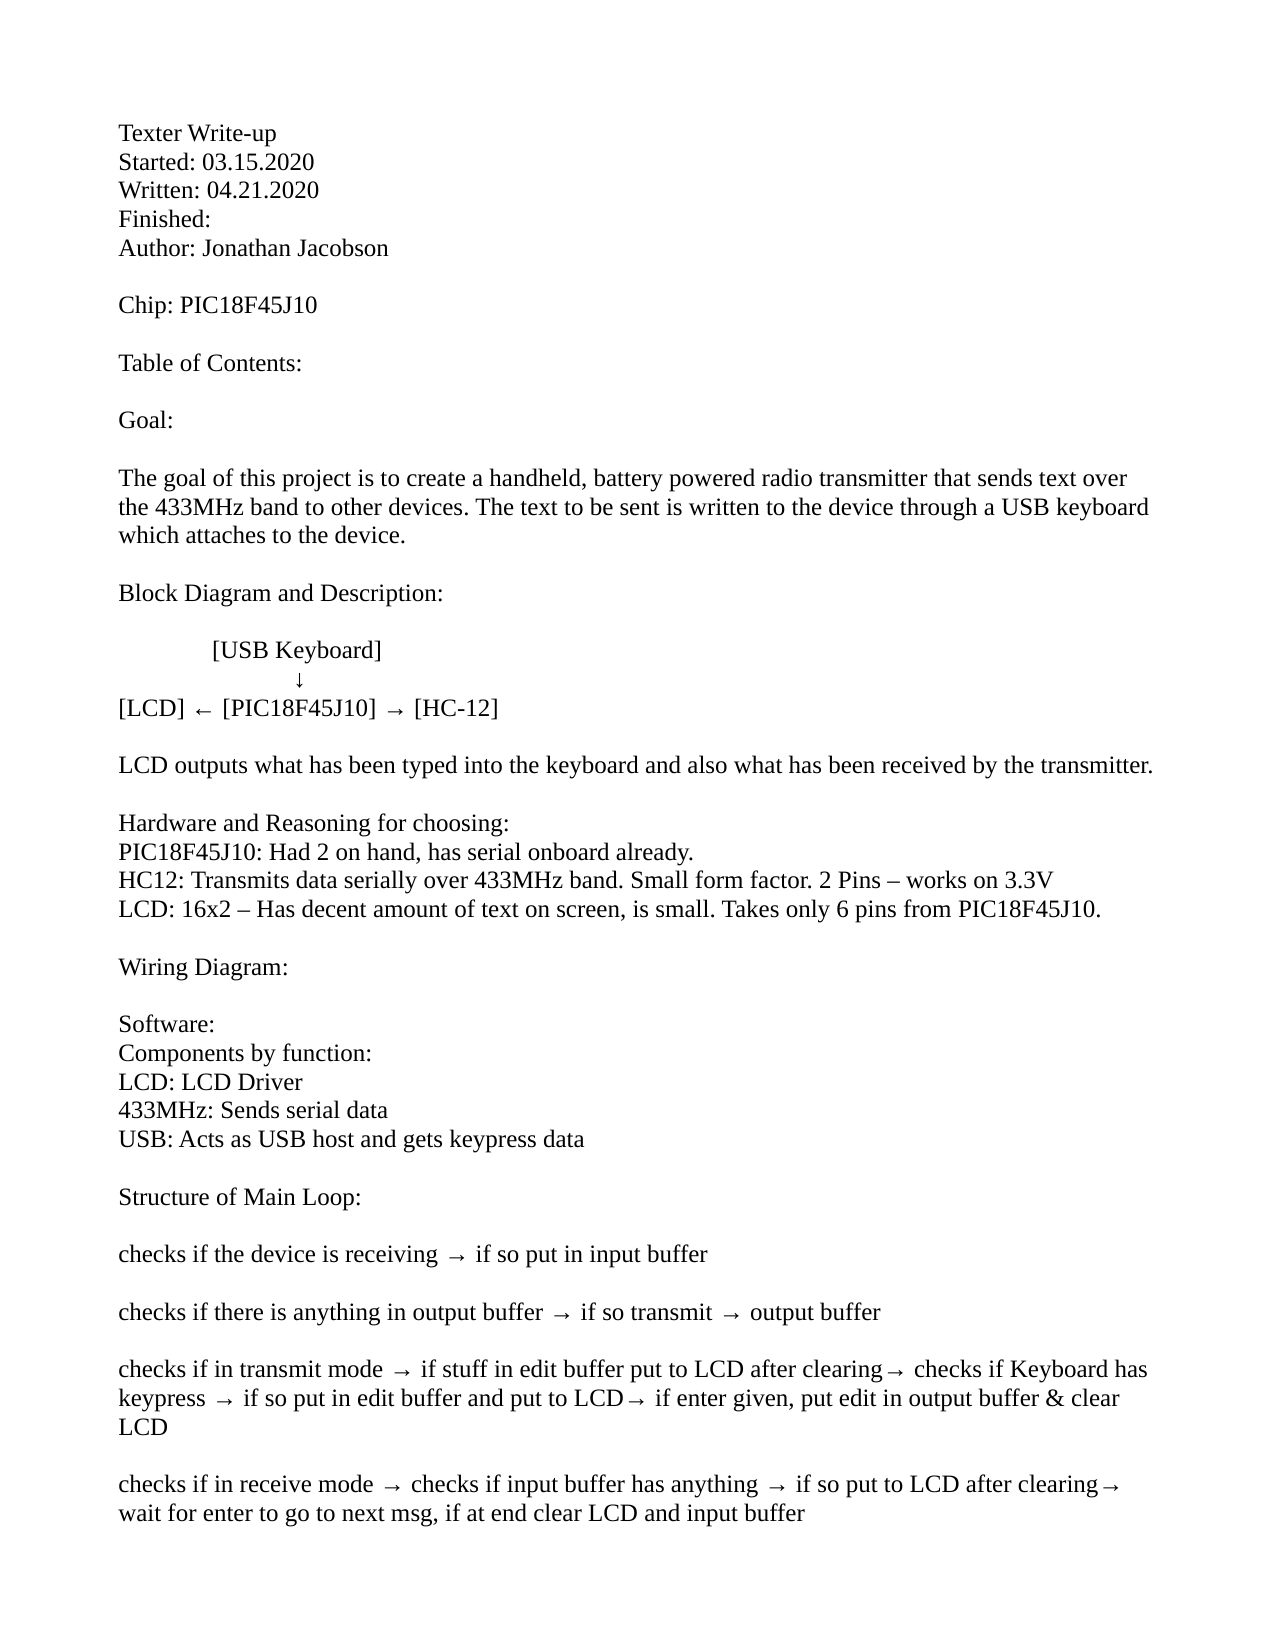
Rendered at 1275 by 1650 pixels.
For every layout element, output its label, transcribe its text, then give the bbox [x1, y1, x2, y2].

text [LCD] ← [PIC18F45J10] → [HC-12] [118, 693, 1157, 722]
text Started: 03.15.2020 [118, 147, 1157, 176]
text checks if in transmit mode → if stuff in edit buffer put to LCD after clearing→ checks if Keyboard has keypress → if so put in edit buffer and put to LCD→ if enter given, put edit in output buffer & clear LCD [118, 1354, 1157, 1441]
text Finished: [118, 204, 1157, 233]
text Author: Jonathan Jacobson [118, 233, 1157, 262]
text Table of Contents: [118, 348, 1157, 377]
text ↓ [118, 664, 1157, 693]
text The goal of this project is to create a handheld, battery powered radio transmitter that sends text over the 433MHz band to other devices. The text to be sent is written to the device through a USB keyboard which attaches to the device. [118, 463, 1157, 549]
text [USB Keyboard] [118, 636, 1157, 664]
text Written: 04.21.2020 [118, 176, 1157, 204]
text USB: Acts as USB host and gets keypress data [118, 1124, 1157, 1153]
text PIC18F45J10: Had 2 on hand, has serial onboard already. [118, 837, 1157, 866]
text LCD: 16x2 – Has decent amount of text on screen, is small. Takes only 6 pins from PIC18F45J10. [118, 894, 1157, 923]
text 433MHz: Sends serial data [118, 1096, 1157, 1124]
text Structure of Main Loop: [118, 1182, 1157, 1211]
text Chip: PIC18F45J10 [118, 291, 1157, 319]
text LCD outputs what has been typed into the keyboard and also what has been received by the transmitter. [118, 751, 1157, 779]
text HC12: Transmits data serially over 433MHz band. Small form factor. 2 Pins – works on 3.3V [118, 866, 1157, 894]
text LCD: LCD Driver [118, 1067, 1157, 1096]
text Texter Write-up [118, 118, 1157, 147]
text Block Diagram and Description: [118, 578, 1157, 607]
text Software: [118, 1009, 1157, 1038]
text Hardware and Reasoning for choosing: [118, 808, 1157, 837]
text Components by function: [118, 1038, 1157, 1067]
text Wiring Diagram: [118, 952, 1157, 981]
text checks if in receive mode → checks if input buffer has anything → if so put to LCD after clearing→ wait for enter to go to next msg, if at end clear LCD and input buffer [118, 1469, 1157, 1527]
text Goal: [118, 406, 1157, 434]
text checks if there is anything in output buffer → if so transmit → output buffer [118, 1297, 1157, 1326]
text checks if the device is receiving → if so put in input buffer [118, 1239, 1157, 1268]
